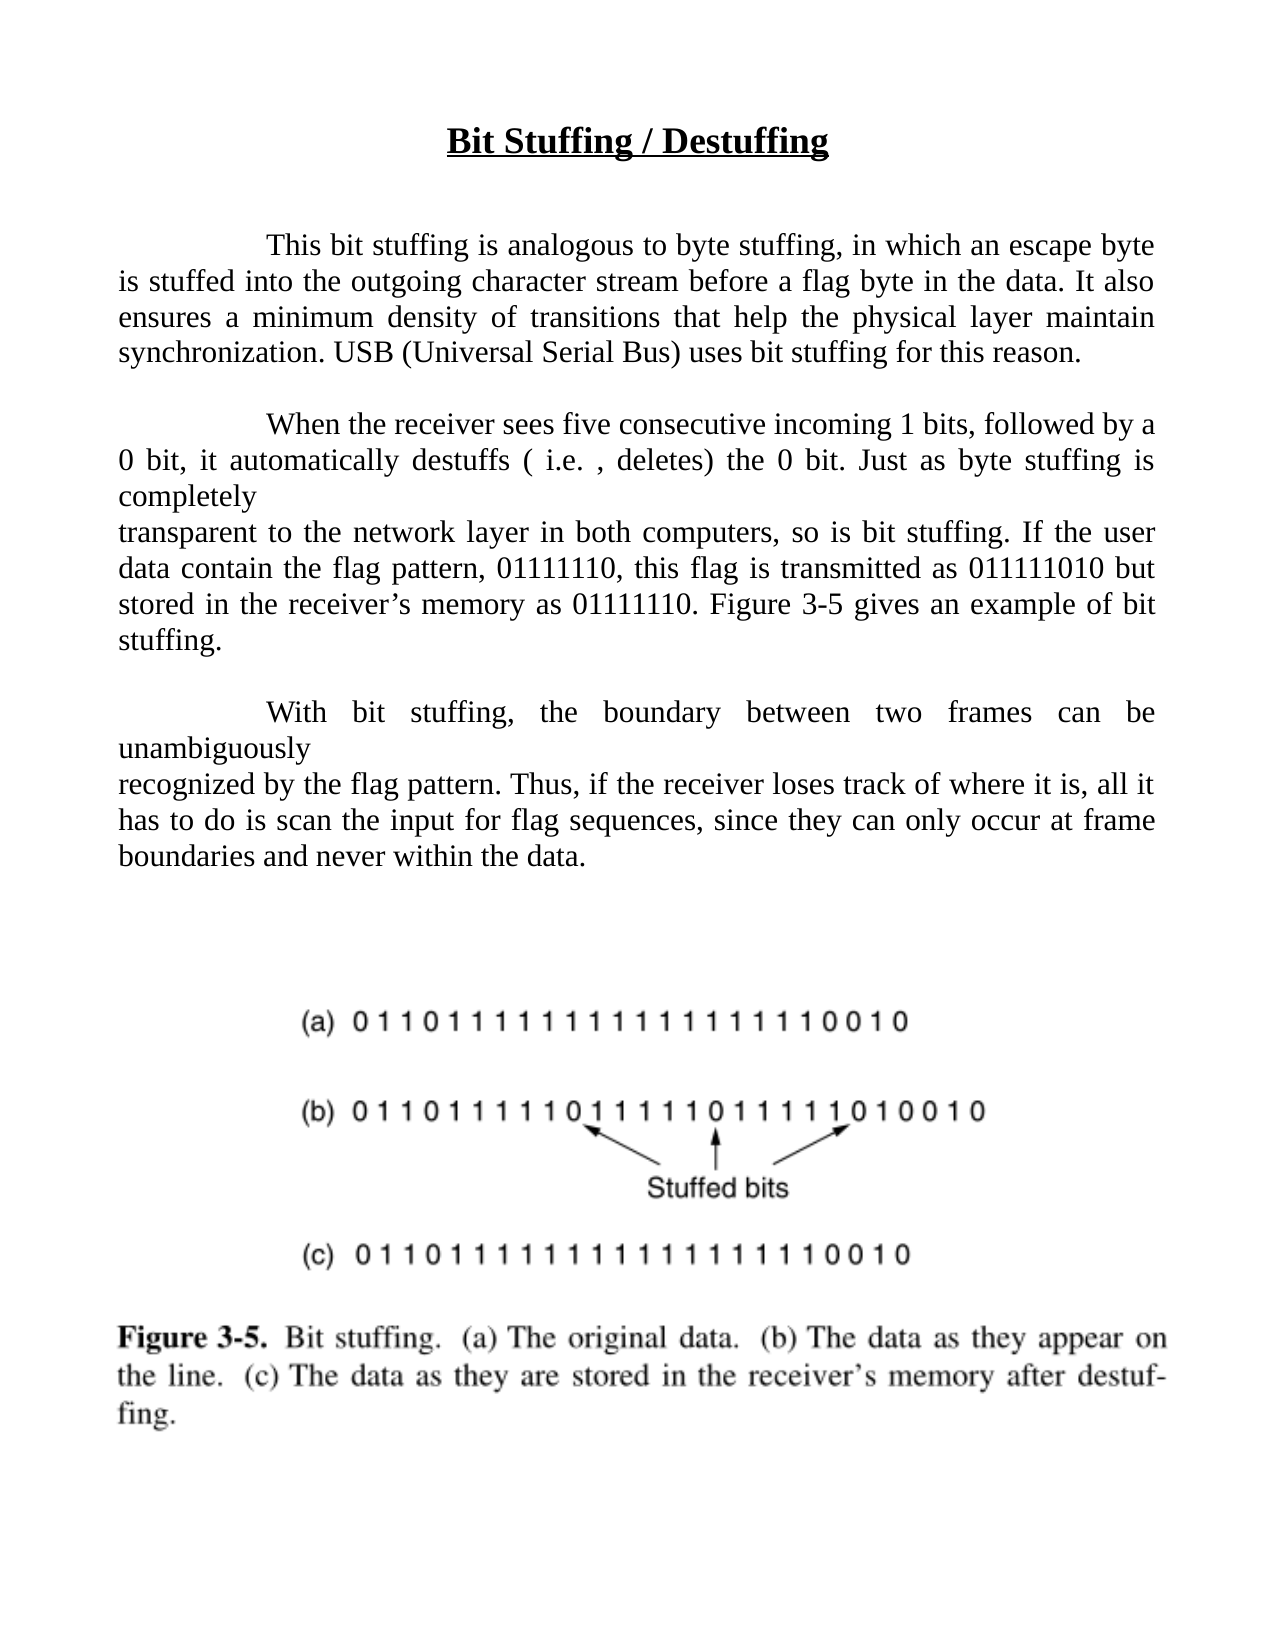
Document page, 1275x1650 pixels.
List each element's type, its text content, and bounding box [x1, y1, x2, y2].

text This bit stuffing is analogous to byte stuffing, in which an escape byte is stuffed into the outgoing character stream before a flag byte in the data. It also ensures a minimum density of transitions that help the physical layer maintain synchronization. USB (Universal Serial Bus) uses bit stuffing for this reason. [118, 226, 1157, 370]
text transparent to the network layer in both computers, so is bit stuffing. If the user data contain the flag pattern, 01111110, this flag is transmitted as 011111010 but stored in the receiver’s memory as 01111110. Figure 3-5 gives an example of bit stuffing. [118, 513, 1157, 657]
text Bit Stuffing / Destuffing [118, 118, 1157, 161]
text When the receiver sees five consecutive incoming 1 bits, followed by a 0 bit, it automatically destuffs ( i.e. , deletes) the 0 bit. Just as byte stuffing is completely [118, 406, 1157, 513]
text With bit stuffing, the boundary between two frames can be unambiguously [118, 693, 1157, 765]
text recognized by the flag pattern. Thus, if the receiver loses track of where it is, all it has to do is scan the input for flag sequences, since they can only occur at frame boundaries and never within the data. [118, 765, 1157, 873]
picture [2, 943, 1252, 1485]
